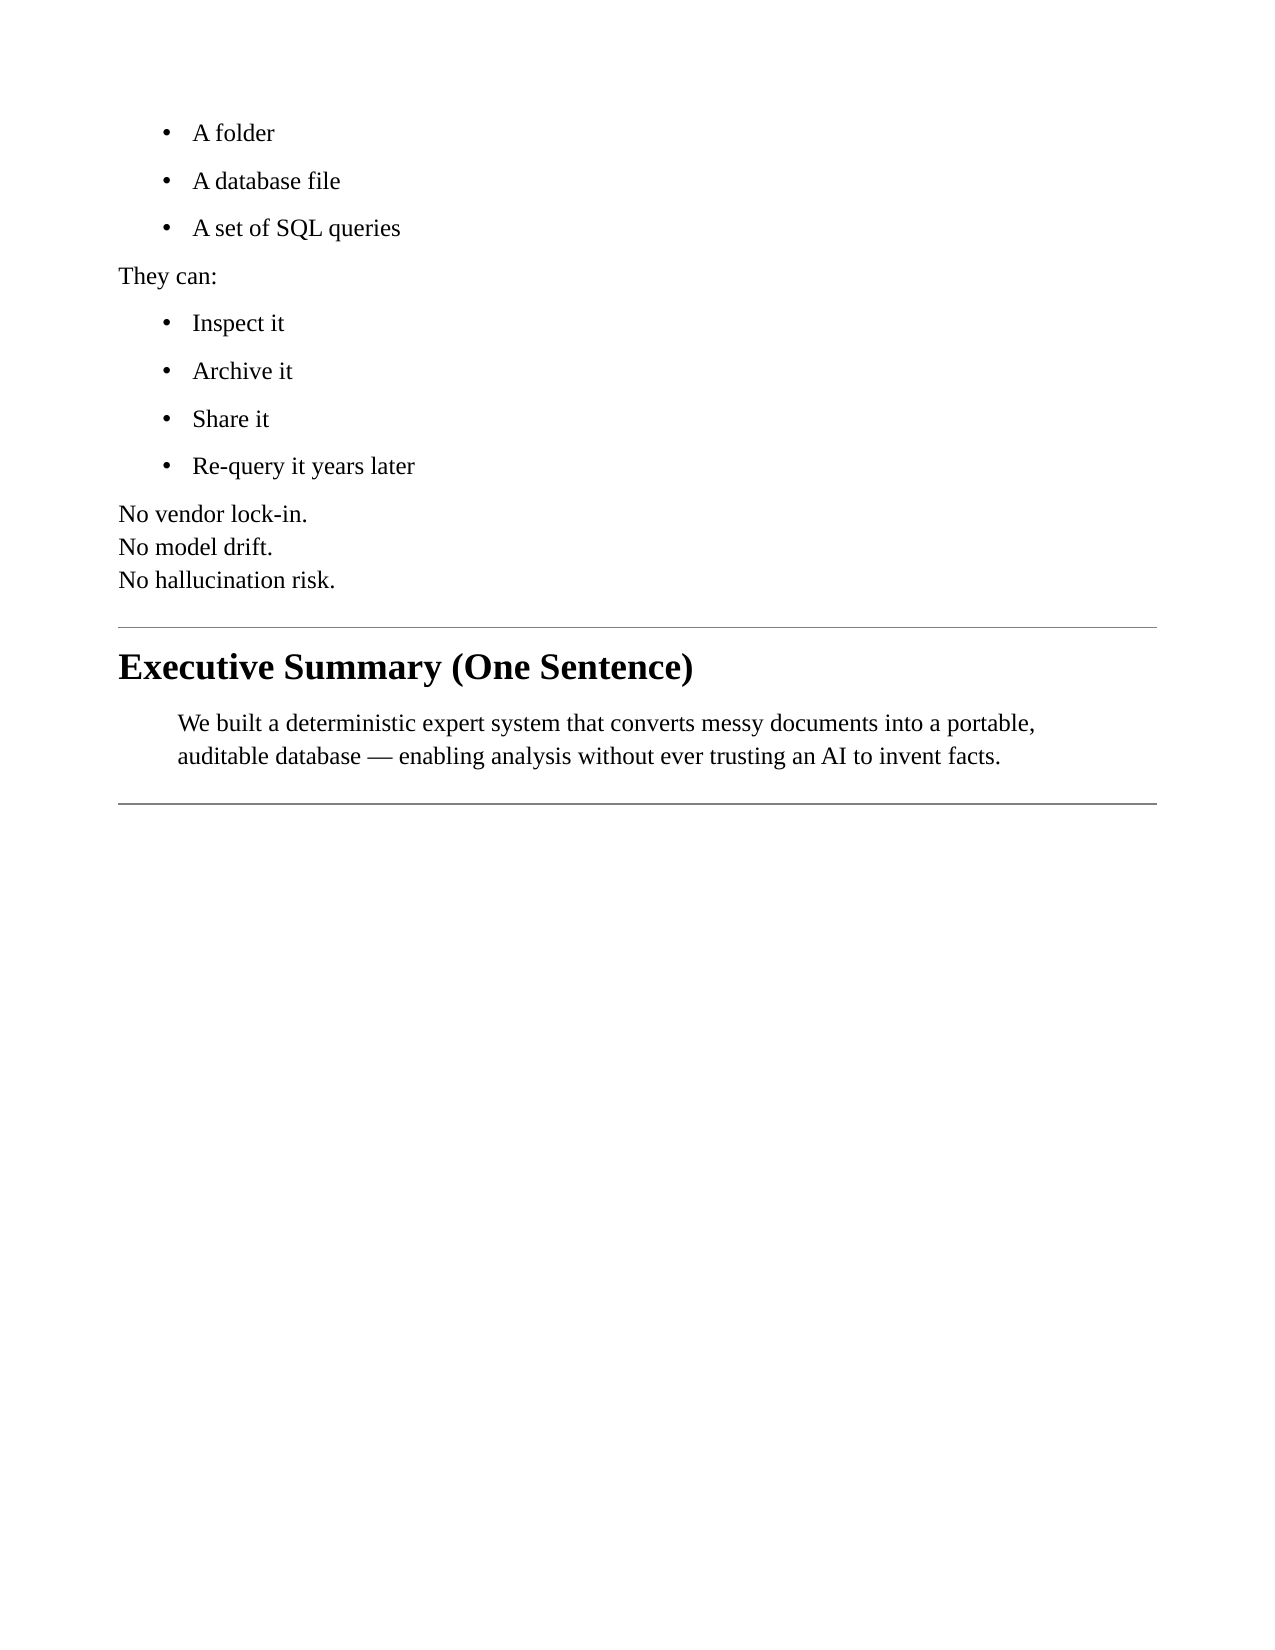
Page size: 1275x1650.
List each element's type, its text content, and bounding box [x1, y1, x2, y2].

text They can: [118, 261, 1157, 290]
subtitle Executive Summary (One Sentence) [118, 644, 1157, 687]
list Re-query it years later [162, 451, 1157, 480]
list Archive it [162, 356, 1157, 385]
text No vendor lock-in. No model drift. No hallucination risk. [118, 499, 1157, 594]
list A database file [162, 166, 1157, 194]
list Share it [162, 404, 1157, 432]
list A set of SQL queries [162, 213, 1157, 242]
list A folder [162, 118, 1157, 147]
list Inspect it [162, 308, 1157, 337]
text We built a deterministic expert system that converts messy documents into a portable, auditable database — enabling analysis without ever trusting an AI to invent facts. [177, 708, 1098, 770]
